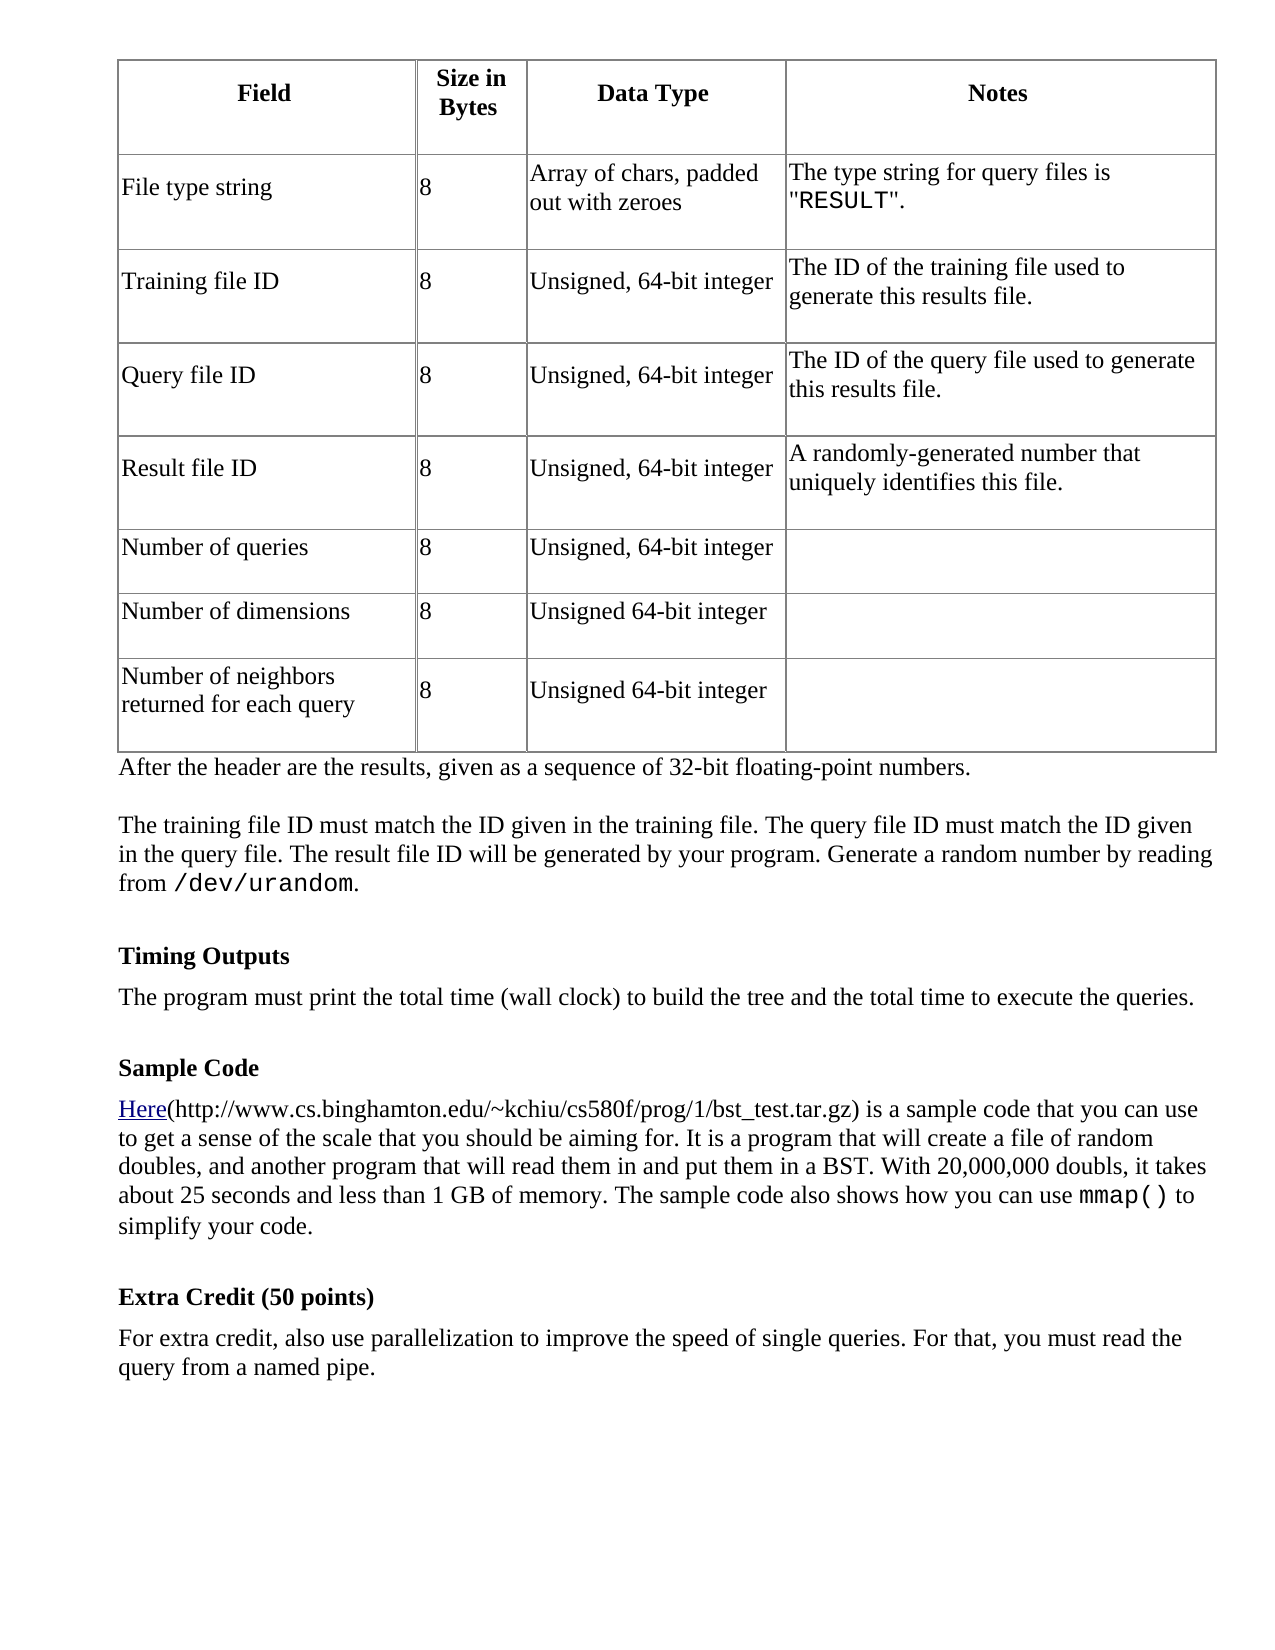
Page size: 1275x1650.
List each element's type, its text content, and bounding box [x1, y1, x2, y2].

table_cell Array of chars, padded out with zeroes [528, 155, 785, 249]
table_cell Result file ID [119, 437, 415, 528]
table_cell The ID of the training file used to generate this results file. [787, 250, 1215, 342]
table_header Size in Bytes [418, 61, 526, 153]
table_cell 8 [418, 344, 526, 435]
table_cell A randomly-generated number that uniquely identifies this file. [787, 437, 1215, 528]
table_header Field [119, 61, 415, 153]
table_cell The ID of the query file used to generate this results file. [787, 344, 1215, 435]
table_cell Unsigned 64-bit integer [528, 594, 785, 657]
table_cell Number of queries [119, 530, 415, 593]
table_cell Unsigned 64-bit integer [528, 659, 785, 751]
table_cell [787, 594, 1215, 657]
table_cell 8 [418, 594, 526, 657]
table_cell [787, 530, 1215, 593]
table_cell 8 [418, 659, 526, 751]
subtitle Sample Code [118, 1053, 1216, 1081]
table_cell Training file ID [119, 250, 415, 342]
table_cell Unsigned, 64-bit integer [528, 437, 785, 528]
text The program must print the total time (wall clock) to build the tree and the total time to execute the queries. [118, 982, 1216, 1011]
table_cell Unsigned, 64-bit integer [528, 344, 785, 435]
table_cell Number of dimensions [119, 594, 415, 657]
table_cell Number of neighbors returned for each query [119, 659, 415, 751]
subtitle Timing Outputs [118, 941, 1216, 969]
table_cell 8 [418, 437, 526, 528]
text Here(http://www.cs.binghamton.edu/~kchiu/cs580f/prog/1/bst_test.tar.gz) is a sample code that you can use to get a sense of the scale that you should be aiming for. It is a program that will create a file of random doubles, and another program that will read them in and put them in a BST. With 20,000,000 doubls, it takes about 25 seconds and less than 1 GB of memory. The sample code also shows how you can use mmap() to simplify your code. [118, 1094, 1216, 1240]
text After the header are the results, given as a sequence of 32-bit floating-point numbers. [118, 753, 1216, 781]
table_cell 8 [418, 250, 526, 342]
table_cell 8 [418, 530, 526, 593]
table_cell Query file ID [119, 344, 415, 435]
table_cell File type string [119, 155, 415, 249]
subtitle Extra Credit (50 points) [118, 1282, 1216, 1311]
table_cell The type string for query files is "RESULT". [787, 155, 1215, 249]
table_cell Unsigned, 64-bit integer [528, 250, 785, 342]
table_cell 8 [418, 155, 526, 249]
table_header Data Type [528, 61, 785, 153]
text For extra credit, also use parallelization to improve the speed of single queries. For that, you must read the query from a named pipe. [118, 1323, 1216, 1381]
table_header Notes [787, 61, 1215, 153]
text The training file ID must match the ID given in the training file. The query file ID must match the ID given in the query file. The result file ID will be generated by your program. Generate a random number by reading from /dev/urandom. [118, 810, 1216, 899]
table_cell Unsigned, 64-bit integer [528, 530, 785, 593]
table_cell [787, 659, 1215, 751]
